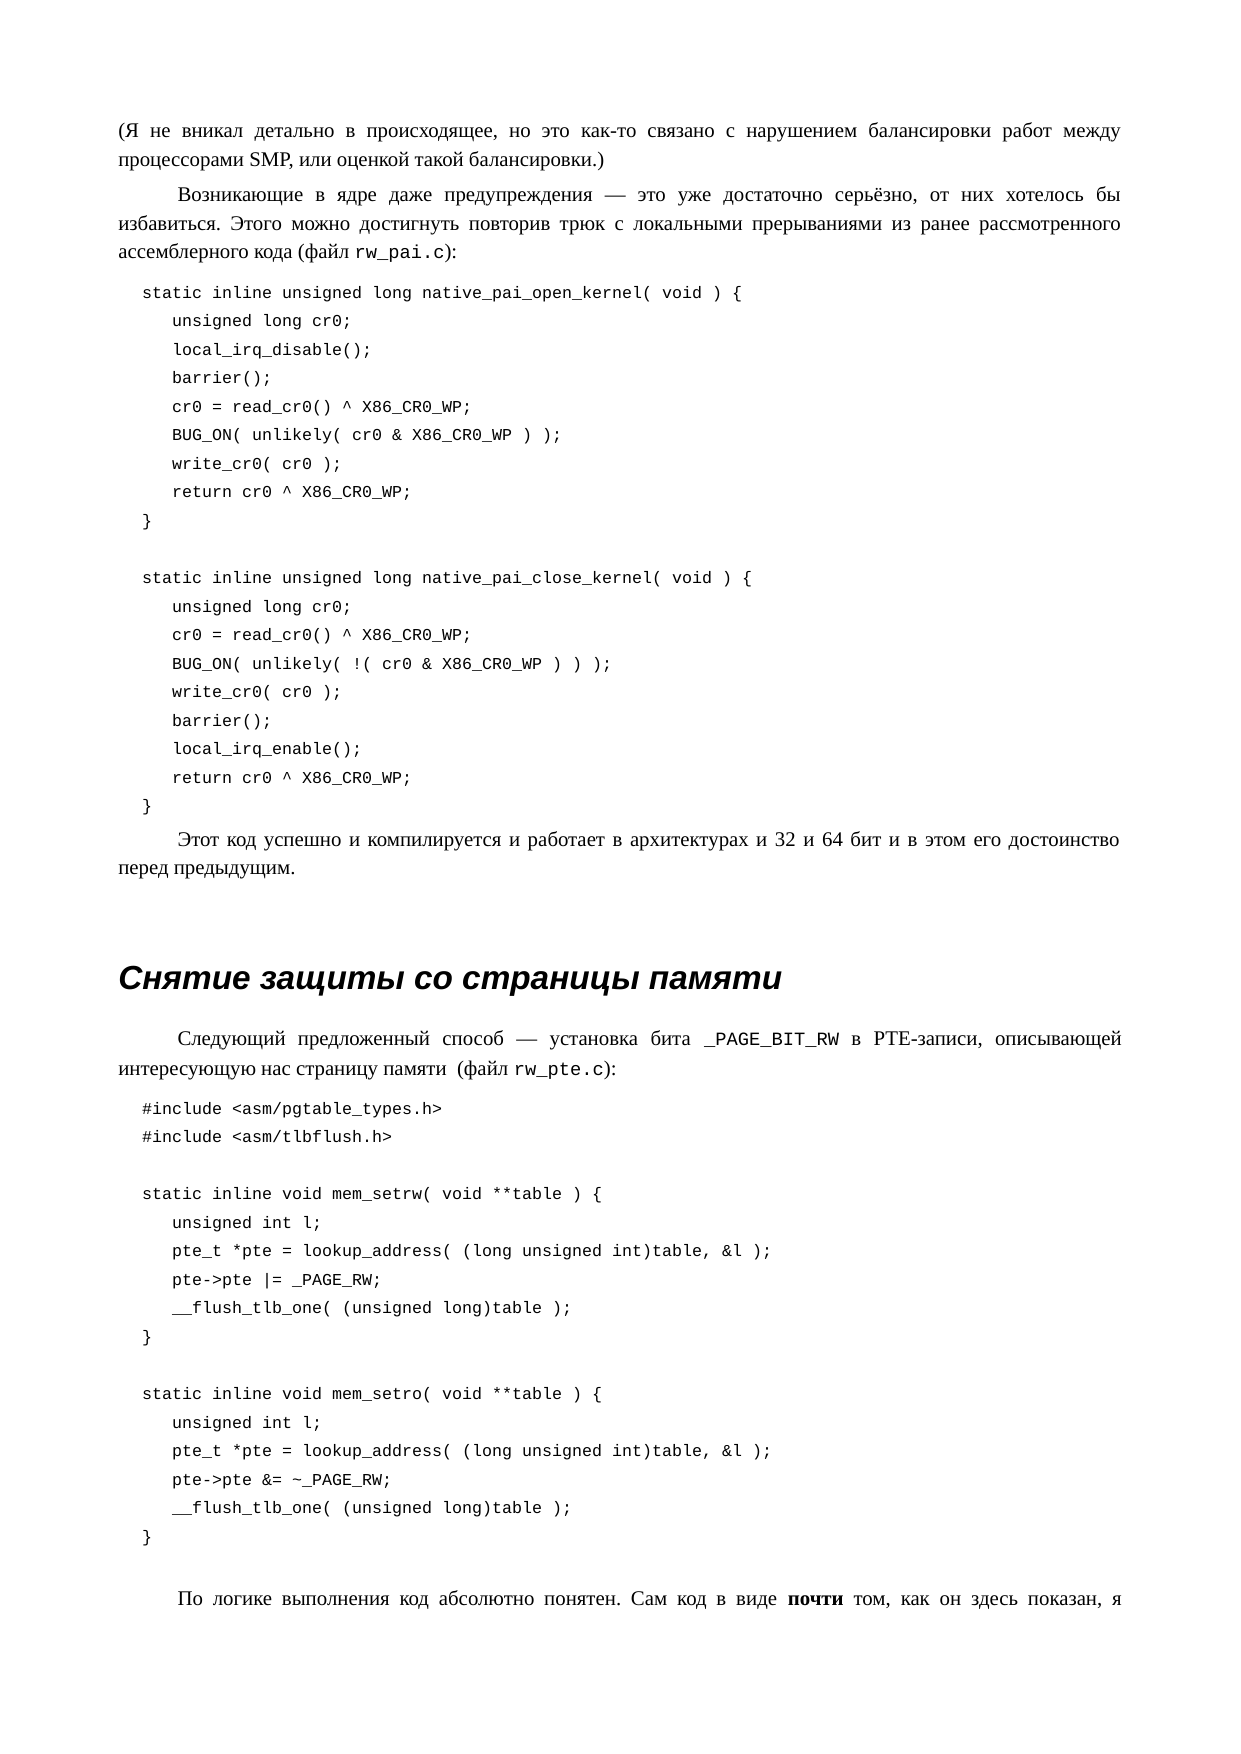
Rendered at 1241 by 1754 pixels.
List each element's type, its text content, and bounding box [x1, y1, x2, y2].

text unsigned int l; [142, 1214, 1122, 1233]
text #include <asm/tlbflush.h> [142, 1129, 1122, 1148]
text static inline unsigned long native_pai_open_kernel( void ) { [142, 284, 1122, 303]
text unsigned int l; [142, 1414, 1122, 1433]
text BUG_ON( unlikely( cr0 & X86_CR0_WP ) ); [142, 427, 1122, 446]
text barrier(); [142, 370, 1122, 389]
text (Я не вникал детально в происходящее, но это как-то связано с нарушением балансировки работ между процессорами SMP, или оценкой такой балансировки.) [118, 118, 1122, 171]
text __flush_tlb_one( (unsigned long)table ); [142, 1300, 1122, 1319]
text unsigned long cr0; [142, 598, 1122, 617]
text barrier(); [142, 712, 1122, 731]
text } [142, 1329, 1122, 1347]
text #include <asm/pgtable_types.h> [142, 1100, 1122, 1119]
text По логике выполнения код абсолютно понятен. Сам код в виде почти том, как он здесь показан, я [118, 1586, 1122, 1609]
text } [142, 798, 1122, 817]
text cr0 = read_cr0() ^ X86_CR0_WP; [142, 627, 1122, 646]
subtitle Снятие защиты со страницы памяти [118, 958, 1122, 996]
text pte->pte |= _PAGE_RW; [142, 1272, 1122, 1290]
text pte->pte &= ~_PAGE_RW; [142, 1471, 1122, 1490]
text return cr0 ^ X86_CR0_WP; [142, 769, 1122, 788]
text } [142, 1528, 1122, 1547]
text } [142, 512, 1122, 531]
text cr0 = read_cr0() ^ X86_CR0_WP; [142, 398, 1122, 417]
text BUG_ON( unlikely( !( cr0 & X86_CR0_WP ) ) ); [142, 655, 1122, 674]
text return cr0 ^ X86_CR0_WP; [142, 484, 1122, 503]
text unsigned long cr0; [142, 313, 1122, 332]
text Возникающие в ядре даже предупреждения — это уже достаточно серьёзно, от них хотелось бы избавиться. Этого можно достигнуть повторив трюк с локальными прерываниями из ранее рассмотренного ассемблерного кода (файл rw_pai.c): [118, 182, 1122, 264]
text write_cr0( cr0 ); [142, 684, 1122, 703]
text static inline unsigned long native_pai_close_kernel( void ) { [142, 569, 1122, 588]
text local_irq_enable(); [142, 741, 1122, 760]
text __flush_tlb_one( (unsigned long)table ); [142, 1500, 1122, 1519]
text write_cr0( cr0 ); [142, 455, 1122, 474]
text pte_t *pte = lookup_address( (long unsigned int)table, &l ); [142, 1243, 1122, 1262]
text static inline void mem_setro( void **table ) { [142, 1386, 1122, 1404]
text pte_t *pte = lookup_address( (long unsigned int)table, &l ); [142, 1443, 1122, 1462]
text Следующий предложенный способ — установка бита _PAGE_BIT_RW в PTE-записи, описывающей интересующую нас страницу памяти (файл rw_pte.c): [118, 1026, 1122, 1081]
text Этот код успешно и компилируется и работает в архитектурах и 32 и 64 бит и в этом его достоинство перед предыдущим. [118, 826, 1122, 879]
text static inline void mem_setrw( void **table ) { [142, 1186, 1122, 1205]
text local_irq_disable(); [142, 341, 1122, 360]
